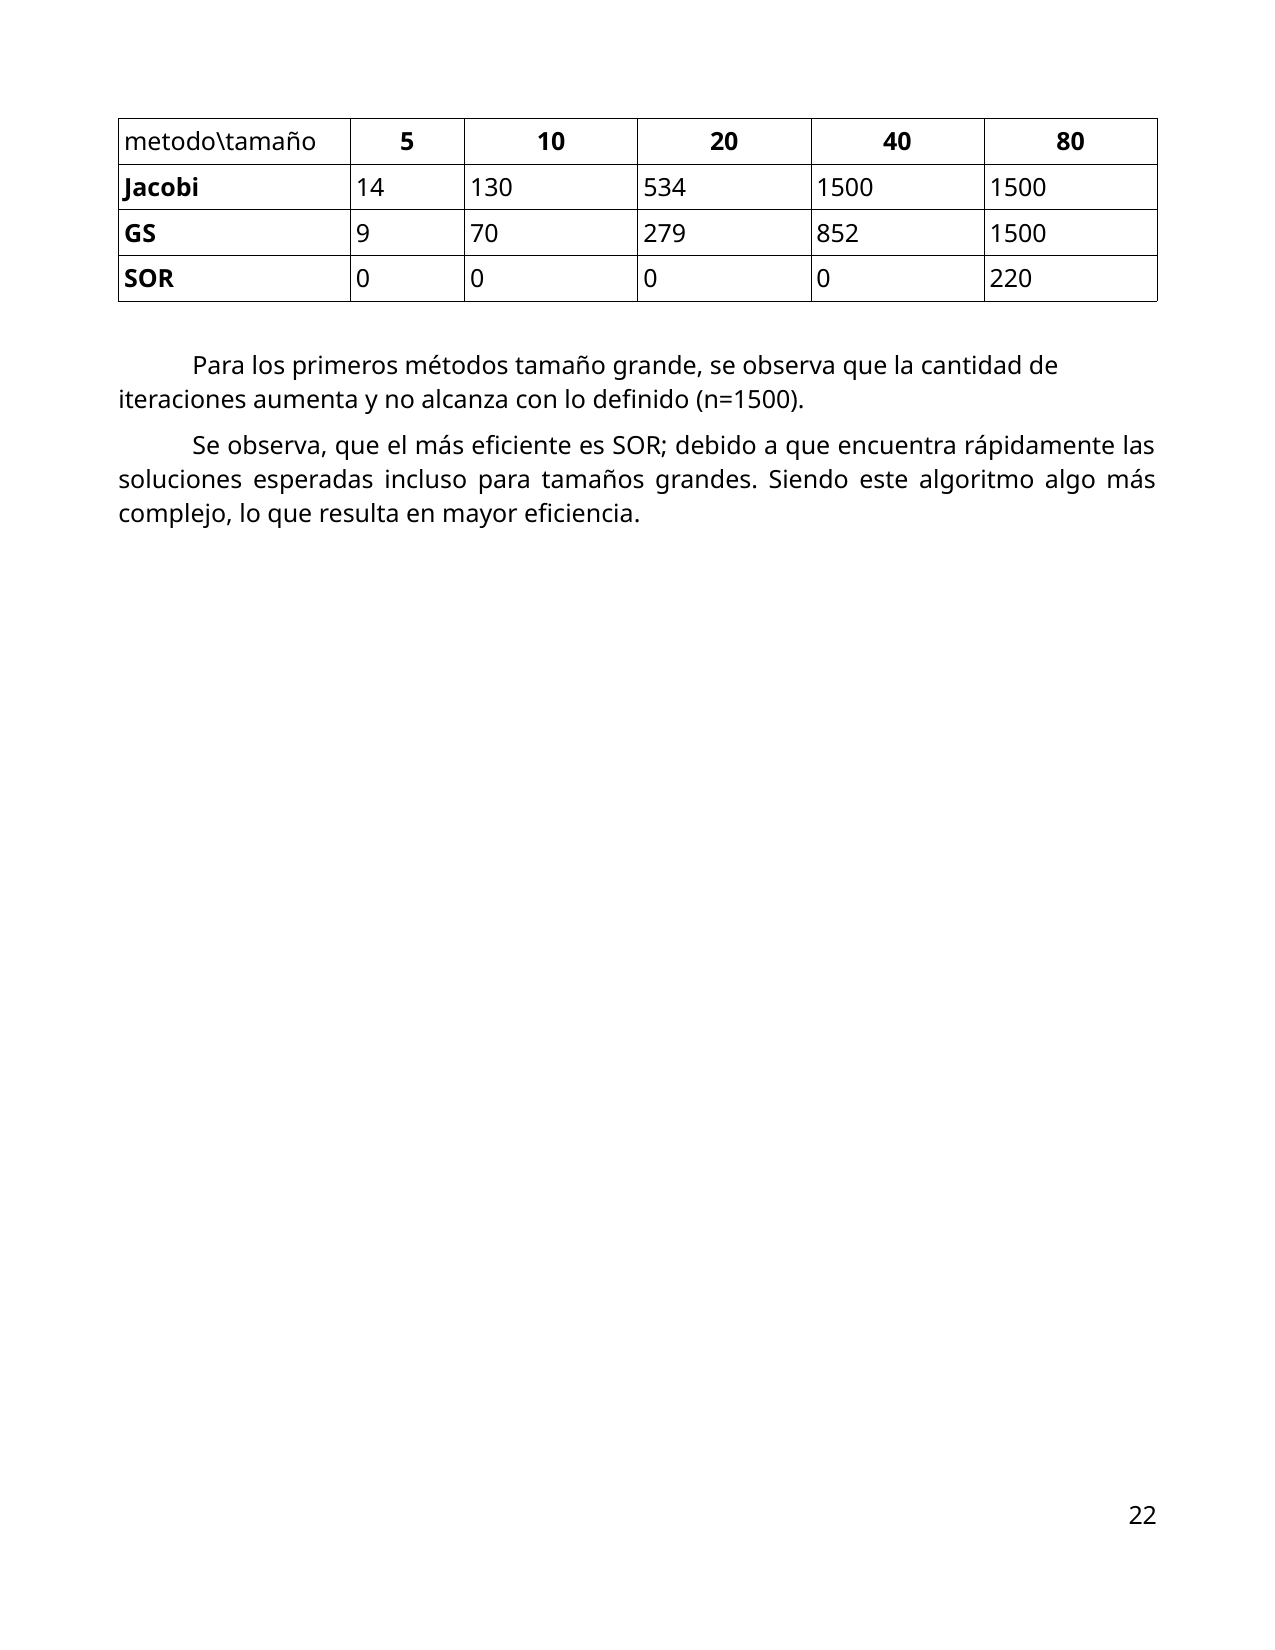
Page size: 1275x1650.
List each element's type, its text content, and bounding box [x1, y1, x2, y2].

table_cell SOR [119, 256, 350, 301]
table_cell 1500 [812, 165, 984, 209]
table_cell 0 [638, 256, 811, 301]
table_cell 534 [638, 165, 811, 209]
table_cell 9 [351, 210, 464, 255]
table_cell Jacobi [119, 165, 350, 209]
table_header 5 [351, 119, 464, 164]
table_header metodo\tamaño [119, 119, 350, 164]
table_cell 279 [638, 210, 811, 255]
text Para los primeros métodos tamaño grande, se observa que la cantidad de iteraciones aumenta y no alcanza con lo definido (n=1500). [118, 347, 1157, 415]
table_cell 852 [812, 210, 984, 255]
table_cell 14 [351, 165, 464, 209]
table_cell 0 [812, 256, 984, 301]
table_cell 0 [465, 256, 637, 301]
table_cell GS [119, 210, 350, 255]
table_cell 70 [465, 210, 637, 255]
text Se observa, que el más eficiente es SOR; debido a que encuentra rápidamente las soluciones esperadas incluso para tamaños grandes. Siendo este algoritmo algo más complejo, lo que resulta en mayor eficiencia. [118, 428, 1157, 530]
table_header 20 [638, 119, 811, 164]
table_cell 1500 [985, 210, 1157, 255]
table_cell 220 [985, 256, 1157, 301]
table_header 80 [985, 119, 1157, 164]
table_header 10 [465, 119, 637, 164]
table_cell 1500 [985, 165, 1157, 209]
table_cell 130 [465, 165, 637, 209]
table_cell 0 [351, 256, 464, 301]
table_header 40 [812, 119, 984, 164]
